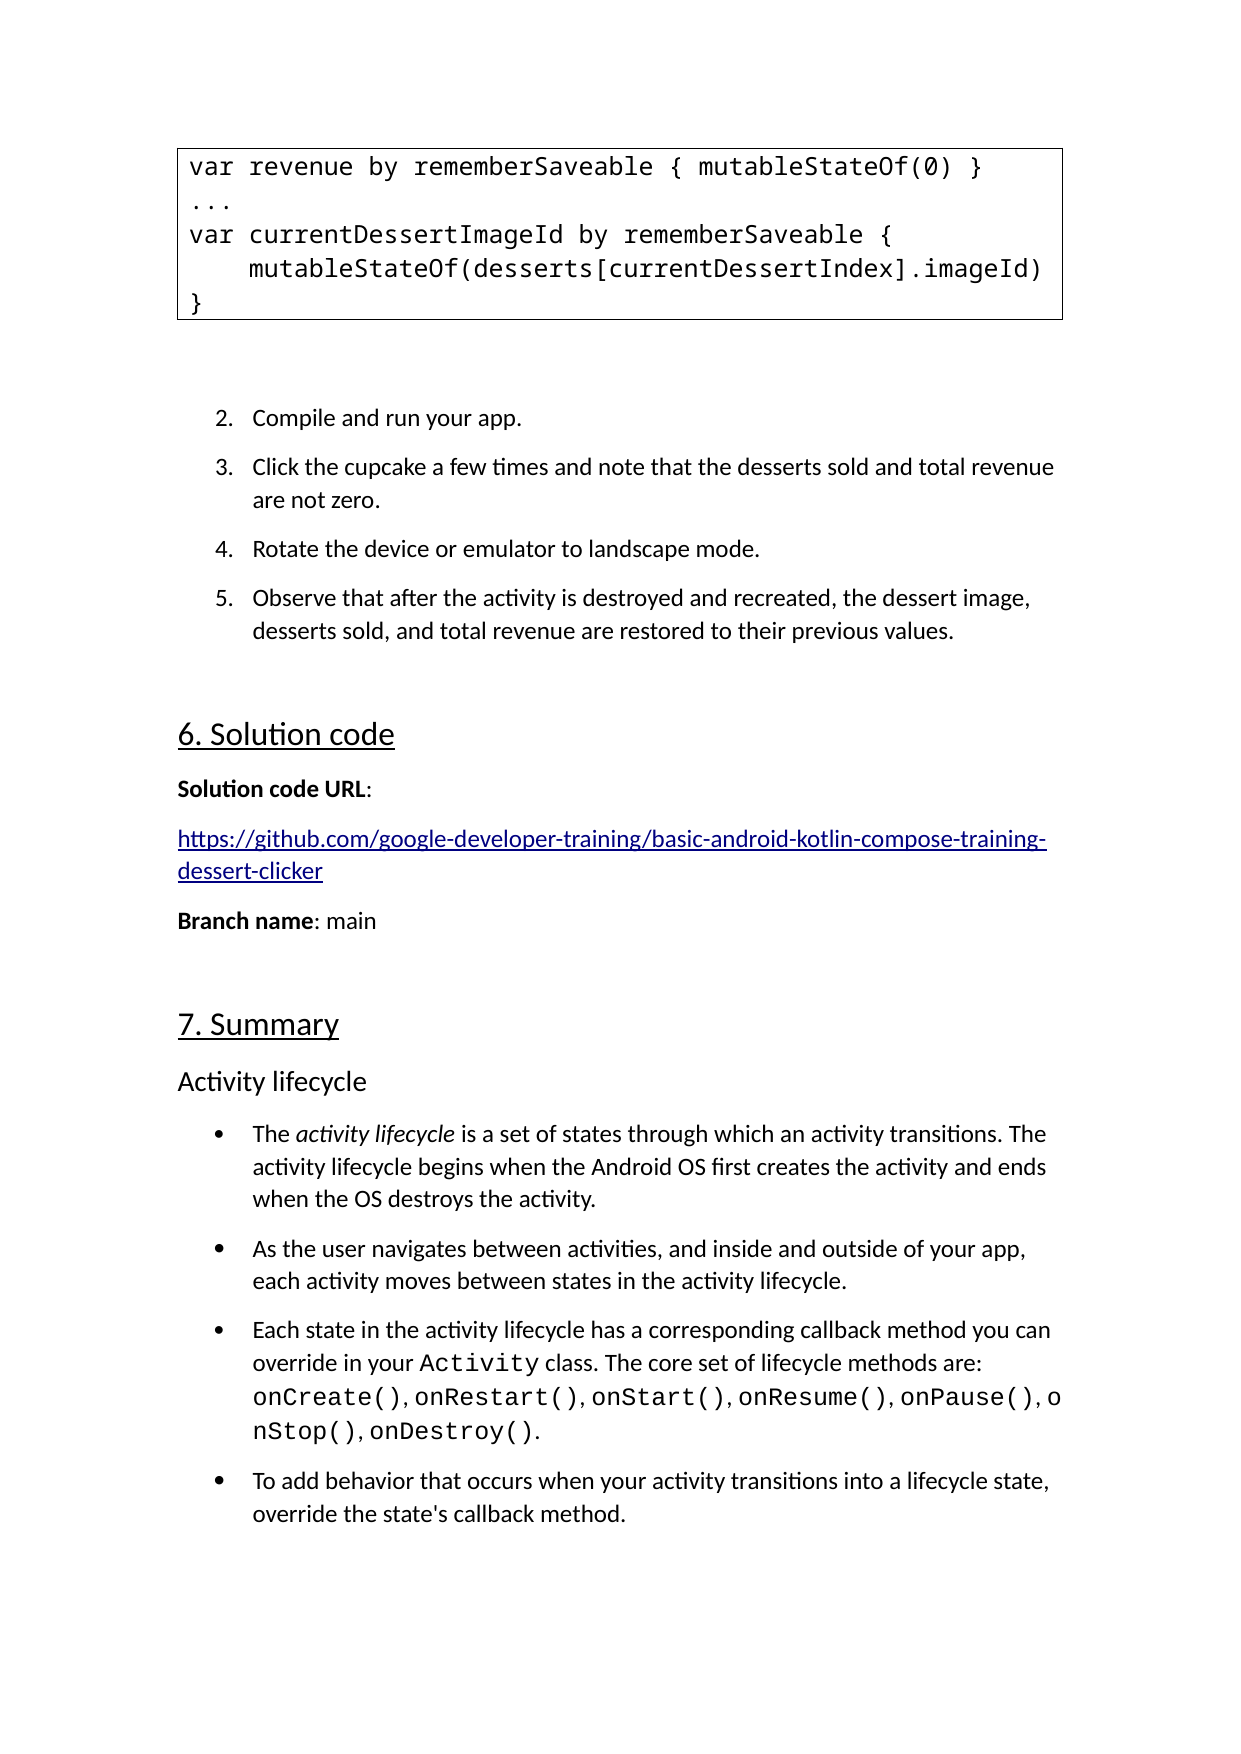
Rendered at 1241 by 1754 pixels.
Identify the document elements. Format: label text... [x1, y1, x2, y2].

list Compile and run your app. [215, 402, 1063, 432]
list Each state in the activity lifecycle has a corresponding callback method you can override in your Activity class. The core set of lifecycle methods are: onCreate(), onRestart(), onStart(), onResume(), onPause(), onStop(), onDestroy(). [215, 1314, 1063, 1447]
list Rotate the device or emulator to landscape mode. [215, 533, 1063, 563]
text Activity lifecycle [177, 1063, 1063, 1099]
table_header var revenue by rememberSaveable { mutableStateOf(0) } ... var currentDessertImageId by rememberSaveable { mutableStateOf(desserts[currentDessertIndex].imageId) } [178, 149, 1062, 319]
list To add behavior that occurs when your activity transitions into a lifecycle state, override the state's callback method. [215, 1466, 1063, 1529]
text Solution code URL: [177, 774, 1063, 804]
text 7. Summary [177, 1003, 1063, 1044]
text https://github.com/google-developer-training/basic-android-kotlin-compose-training-dessert-clicker [177, 823, 1063, 886]
list Click the cupcake a few times and note that the desserts sold and total revenue are not zero. [215, 451, 1063, 514]
text Branch name: main [177, 905, 1063, 935]
list The activity lifecycle is a set of states through which an activity transitions. The activity lifecycle begins when the Android OS first creates the activity and ends when the OS destroys the activity. [215, 1118, 1063, 1214]
list As the user navigates between activities, and inside and outside of your app, each activity moves between states in the activity lifecycle. [215, 1233, 1063, 1296]
list Observe that after the activity is destroyed and recreated, the dessert image, desserts sold, and total revenue are restored to their previous values. [215, 582, 1063, 645]
text 6. Solution code [177, 713, 1063, 754]
